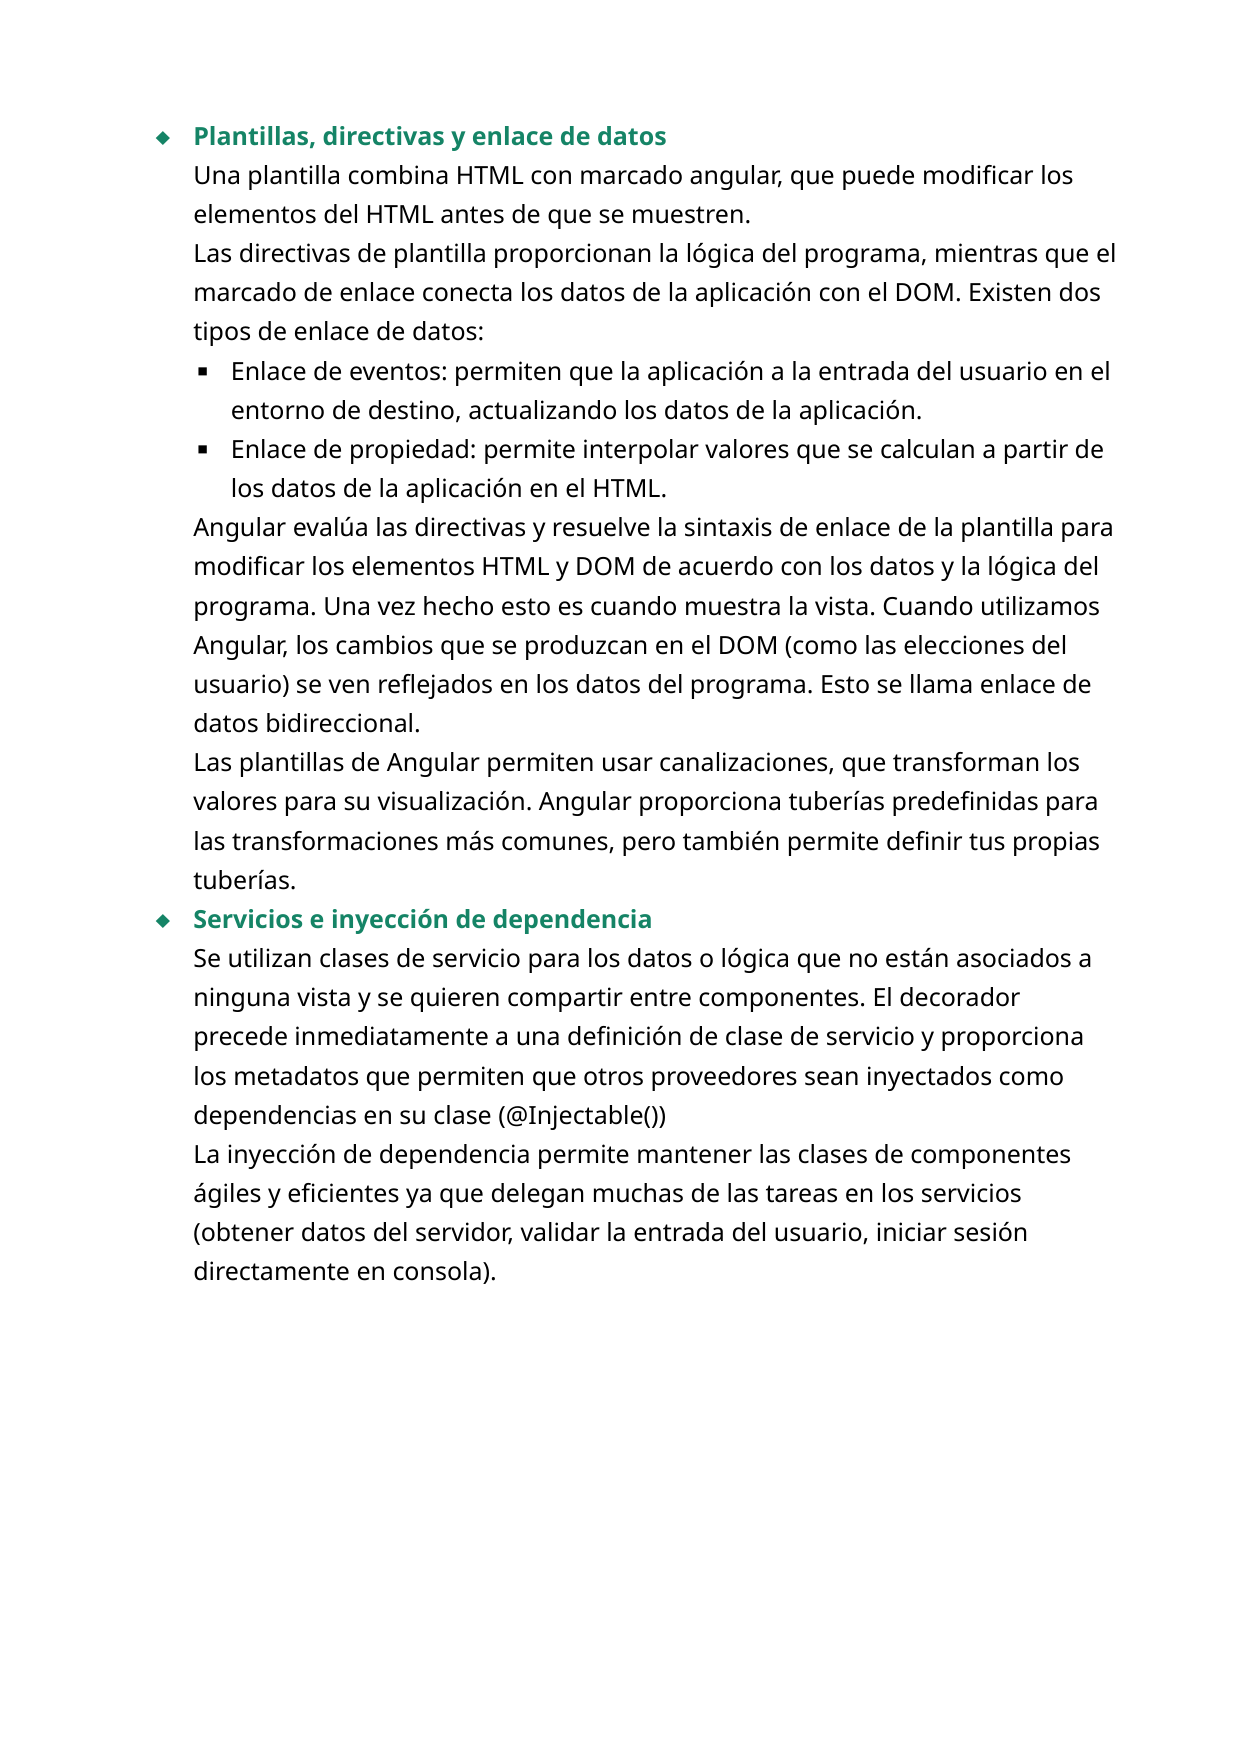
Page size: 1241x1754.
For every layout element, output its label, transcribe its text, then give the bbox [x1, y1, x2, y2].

list Angular evalúa las directivas y resuelve la sintaxis de enlace de la plantilla para modificar los elementos HTML y DOM de acuerdo con los datos y la lógica del programa. Una vez hecho esto es cuando muestra la vista. Cuando utilizamos Angular, los cambios que se produzcan en el DOM (como las elecciones del usuario) se ven reflejados en los datos del programa. Esto se llama enlace de datos bidireccional. [156, 510, 1122, 740]
list Una plantilla combina HTML con marcado angular, que puede modificar los elementos del HTML antes de que se muestren. [156, 157, 1122, 231]
list La inyección de dependencia permite mantener las clases de componentes ágiles y eficientes ya que delegan muchas de las tareas en los servicios (obtener datos del servidor, validar la entrada del usuario, iniciar sesión directamente en consola). [156, 1136, 1122, 1288]
list Enlace de propiedad: permite interpolar valores que se calculan a partir de los datos de la aplicación en el HTML. [193, 431, 1122, 505]
list Enlace de eventos: permiten que la aplicación a la entrada del usuario en el entorno de destino, actualizando los datos de la aplicación. [193, 353, 1122, 426]
subtitle Plantillas, directivas y enlace de datos [156, 118, 1122, 152]
list Las directivas de plantilla proporcionan la lógica del programa, mientras que el marcado de enlace conecta los datos de la aplicación con el DOM. Existen dos tipos de enlace de datos: [156, 236, 1122, 348]
subtitle Servicios e inyección de dependencia [156, 901, 1122, 936]
list Se utilizan clases de servicio para los datos o lógica que no están asociados a ninguna vista y se quieren compartir entre componentes. El decorador precede inmediatamente a una definición de clase de servicio y proporciona los metadatos que permiten que otros proveedores sean inyectados como dependencias en su clase (@Injectable()) [156, 941, 1122, 1131]
list Las plantillas de Angular permiten usar canalizaciones, que transforman los valores para su visualización. Angular proporciona tuberías predefinidas para las transformaciones más comunes, pero también permite definir tus propias tuberías. [156, 745, 1122, 896]
